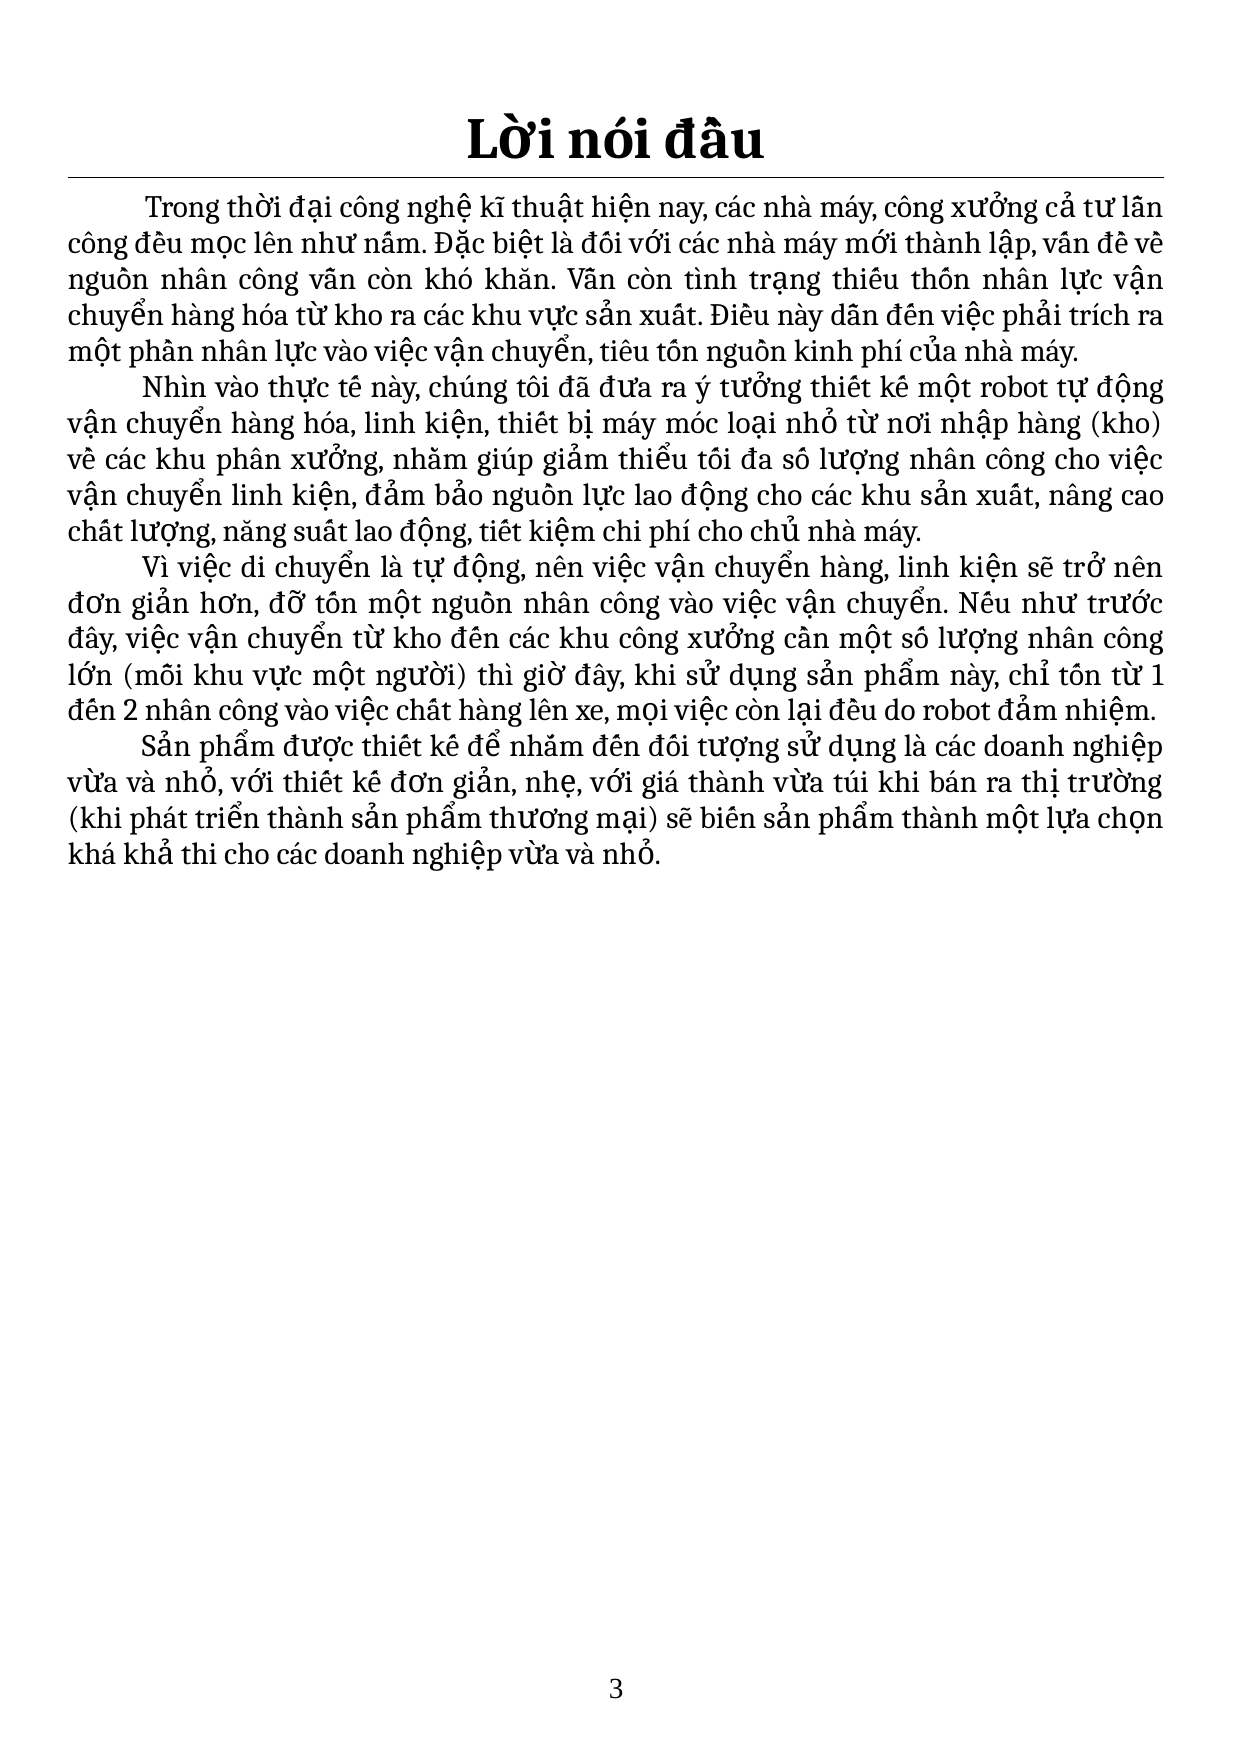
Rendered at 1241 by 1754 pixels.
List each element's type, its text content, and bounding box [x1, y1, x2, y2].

text Vì việc di chuyển là tự động, nên việc vận chuyển hàng, linh kiện sẽ trở nên đơn giản hơn, đỡ tốn một nguồn nhân công vào việc vận chuyển. Nếu như trước đây, việc vận chuyển từ kho đến các khu công xưởng cần một số lượng nhân công lớn (mỗi khu vực một người) thì giờ đây, khi sử dụng sản phẩm này, chỉ tốn từ 1 đến 2 nhân công vào việc chất hàng lên xe, mọi việc còn lại đều do robot đảm nhiệm. [68, 549, 1164, 729]
text Sản phẩm được thiết kế để nhắm đến đối tượng sử dụng là các doanh nghiệp vừa và nhỏ, với thiết kế đơn giản, nhẹ, với giá thành vừa túi khi bán ra thị trường (khi phát triển thành sản phẩm thương mại) sẽ biến sản phẩm thành một lựa chọn khá khả thi cho các doanh nghiệp vừa và nhỏ. [68, 729, 1164, 872]
text Nhìn vào thực tế này, chúng tôi đã đưa ra ý tưởng thiết kế một robot tự động vận chuyển hàng hóa, linh kiện, thiết bị máy móc loại nhỏ từ nơi nhập hàng (kho) về các khu phân xưởng, nhằm giúp giảm thiểu tối đa số lượng nhân công cho việc vận chuyển linh kiện, đảm bảo nguồn lực lao động cho các khu sản xuất, nâng cao chất lượng, năng suất lao động, tiết kiệm chi phí cho chủ nhà máy. [68, 369, 1164, 549]
subtitle Lời nói đầu [68, 101, 1164, 177]
text Trong thời đại công nghệ kĩ thuật hiện nay, các nhà máy, công xưởng cả tư lẫn công đều mọc lên như nấm. Đặc biệt là đối với các nhà máy mới thành lập, vấn đề về nguồn nhân công vẫn còn khó khăn. Vẫn còn tình trạng thiếu thốn nhân lực vận chuyển hàng hóa từ kho ra các khu vực sản xuất. Điều này dẫn đến việc phải trích ra một phần nhân lực vào việc vận chuyển, tiêu tốn nguồn kinh phí của nhà máy. [68, 189, 1164, 369]
